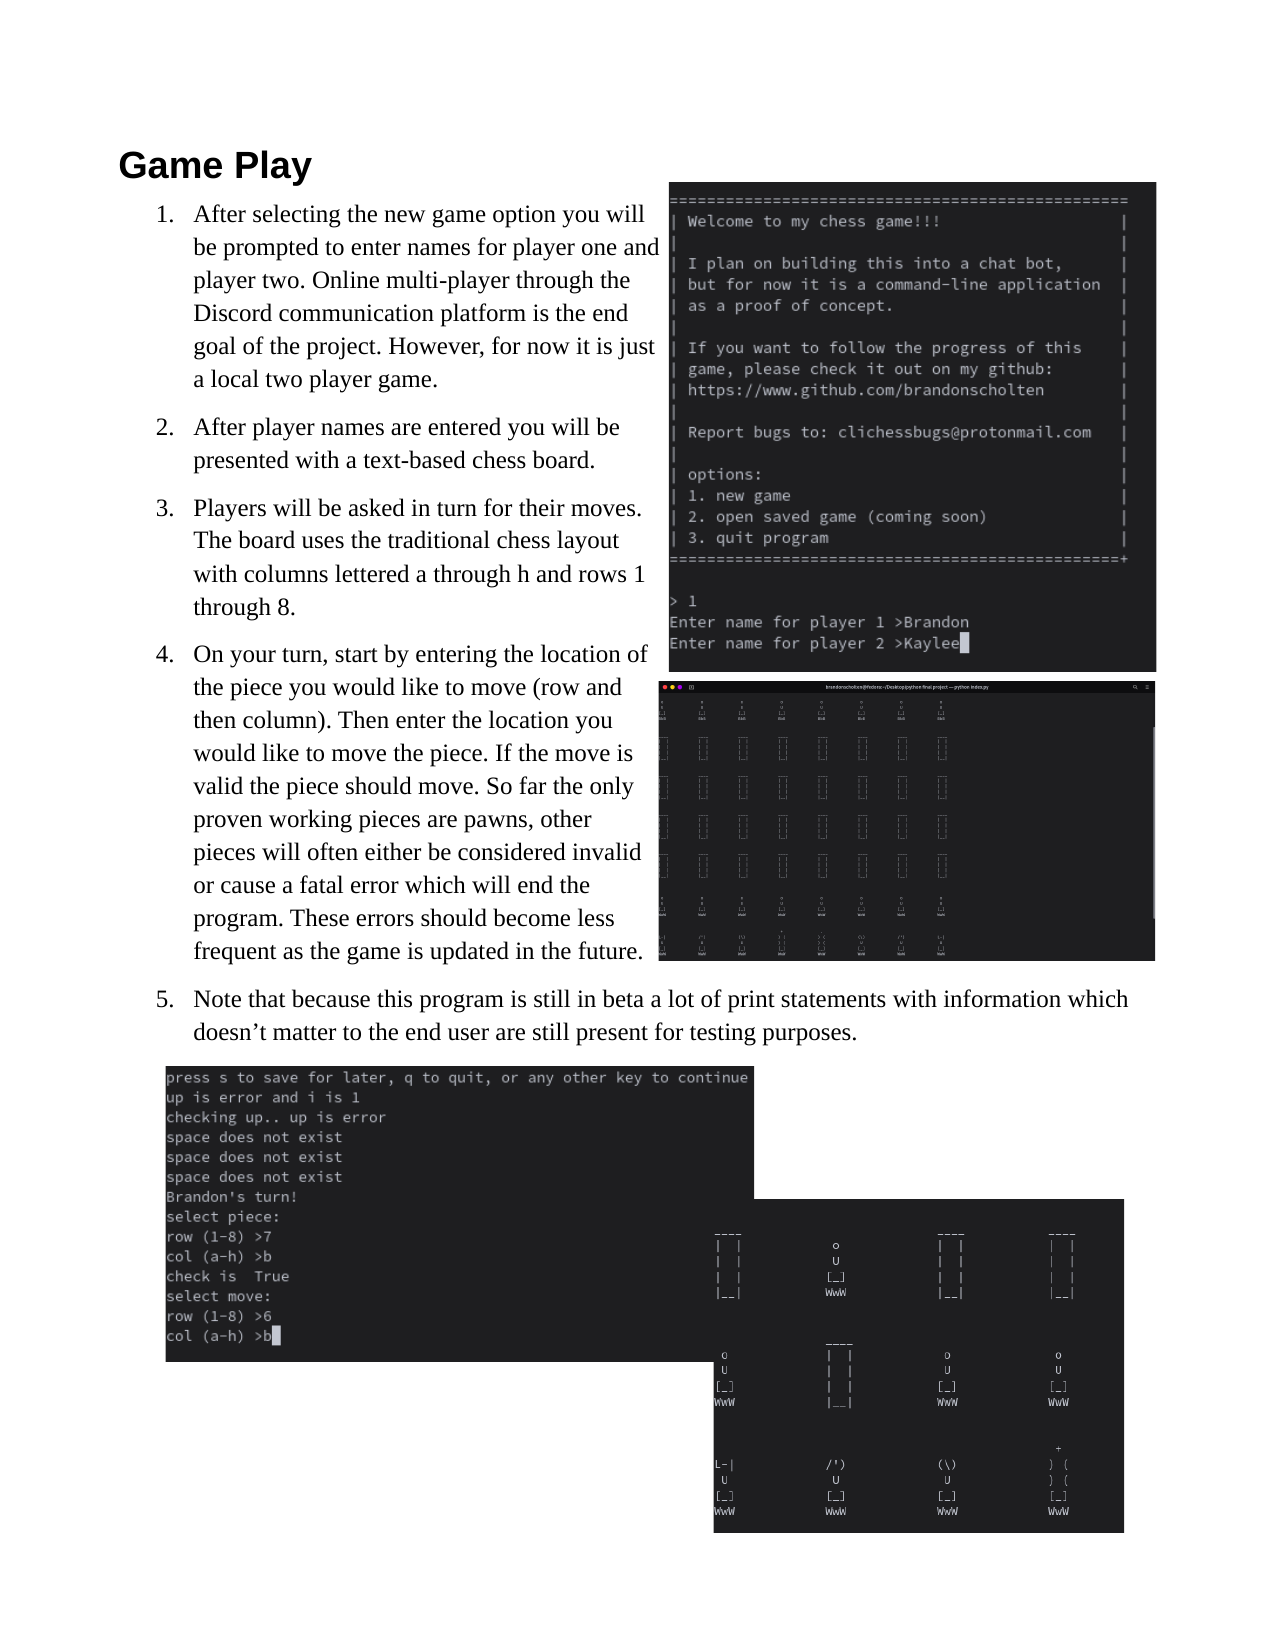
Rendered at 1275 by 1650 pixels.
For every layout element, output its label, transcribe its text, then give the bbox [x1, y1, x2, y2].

list Players will be asked in turn for their moves. The board uses the traditional chess layout with columns lettered a through h and rows 1 through 8. [156, 493, 668, 620]
subtitle Game Play [118, 143, 1157, 187]
picture [165, 1066, 1125, 1533]
list After selecting the new game option you will be prompted to enter names for player one and player two. Online multi-player through the Discord communication platform is the end goal of the project. However, for now it is just a local two player game. [156, 199, 668, 393]
list After player names are entered you will be presented with a text-based chess board. [156, 412, 668, 474]
picture [668, 182, 1157, 672]
list Note that because this program is still in beta a lot of print statements with information which doesn’t matter to the end user are still present for testing purposes. [156, 984, 1157, 1046]
picture [658, 681, 1156, 961]
list On your turn, start by entering the location of the piece you would like to move (row and then column). Then enter the location you would like to move the piece. If the move is valid the piece should move. So far the only proven working pieces are pawns, other pieces will often either be considered invalid or cause a fatal error which will end the program. These errors should become less frequent as the game is updated in the future. [156, 639, 1157, 965]
